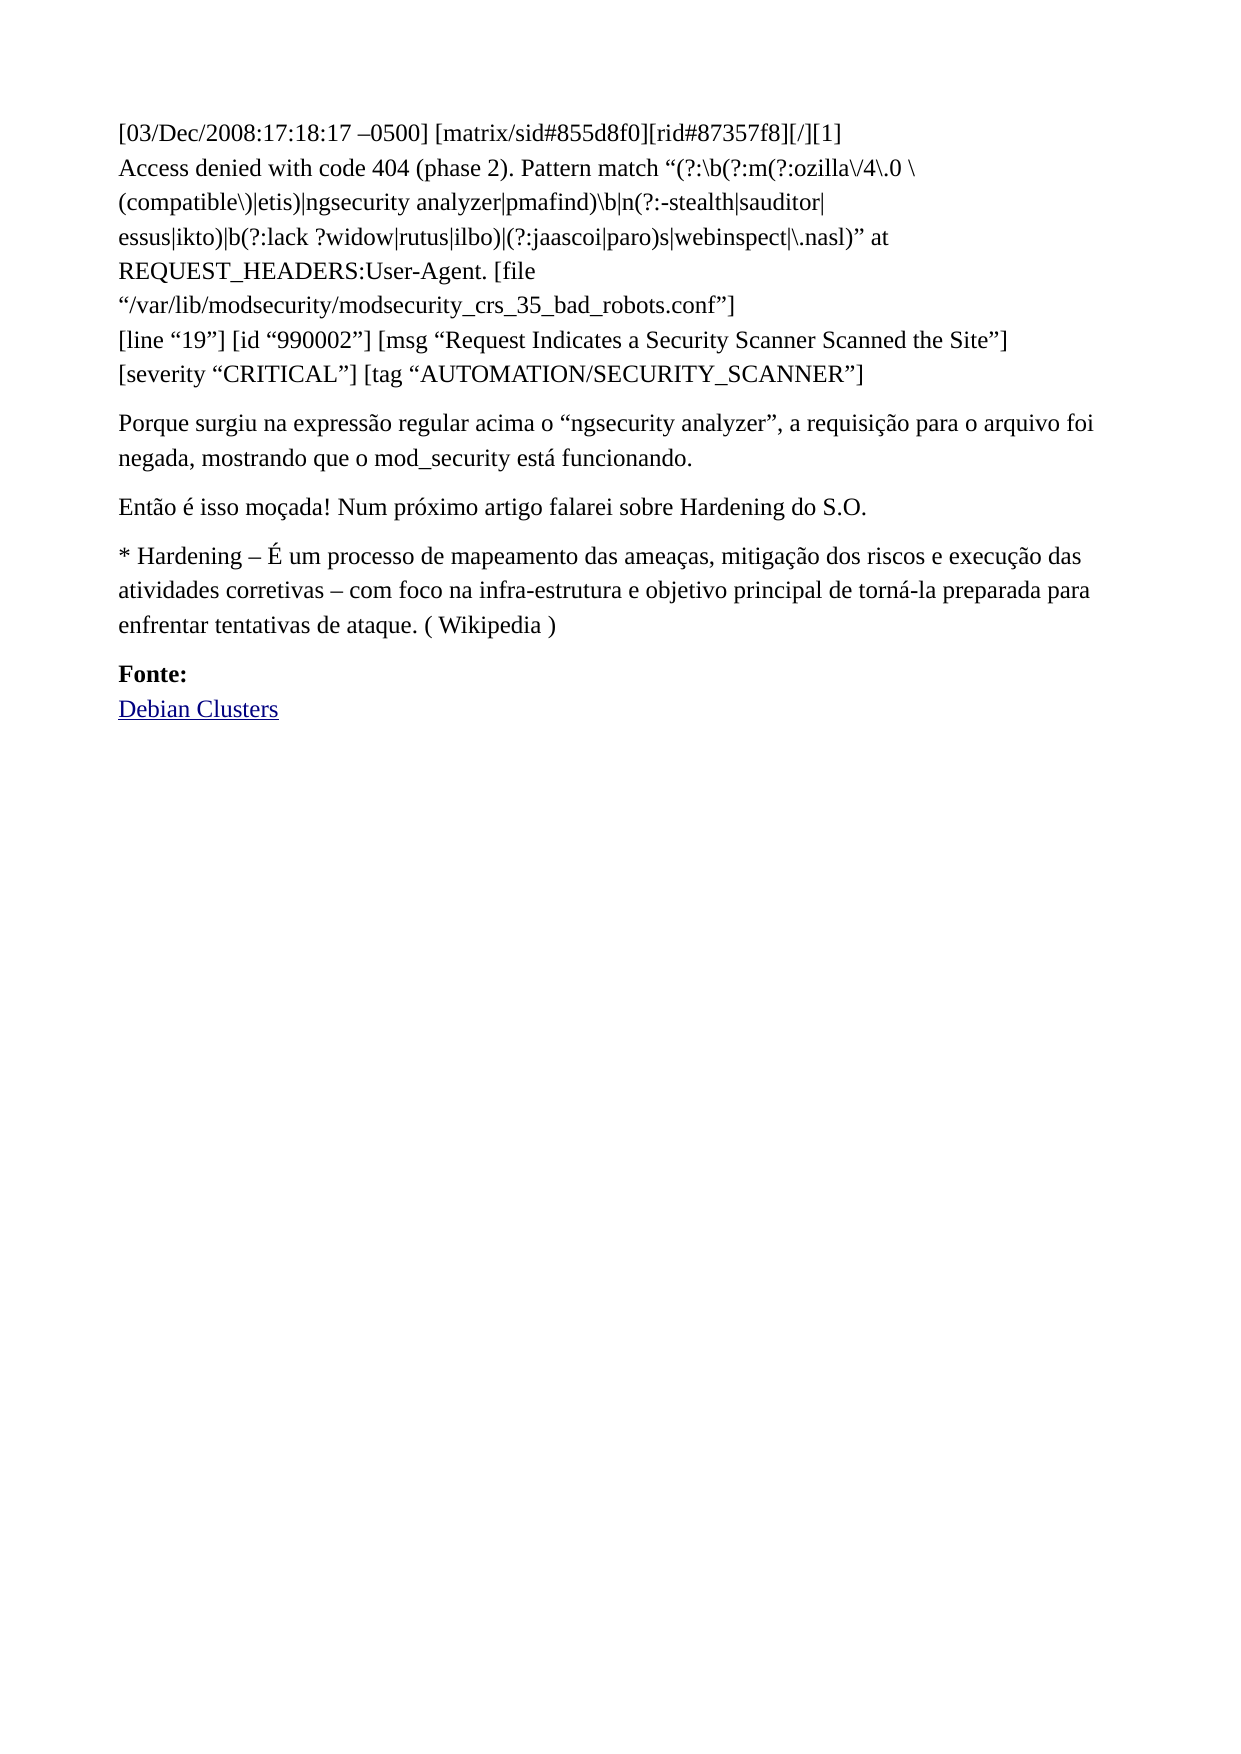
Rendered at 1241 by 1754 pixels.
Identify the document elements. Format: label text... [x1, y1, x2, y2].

text Fonte: Debian Clusters [118, 659, 1122, 722]
text * Hardening – É um processo de mapeamento das ameaças, mitigação dos riscos e execução das atividades corretivas – com foco na infra-estrutura e objetivo principal de torná-la preparada para enfrentar tentativas de ataque. ( Wikipedia ) [118, 541, 1122, 639]
text Porque surgiu na expressão regular acima o “ngsecurity analyzer”, a requisição para o arquivo foi negada, mostrando que o mod_security está funcionando. [118, 408, 1122, 472]
text Então é isso moçada! Num próximo artigo falarei sobre Hardening do S.O. [118, 492, 1122, 521]
text [03/Dec/2008:17:18:17 –0500] [matrix/sid#855d8f0][rid#87357f8][/][1] Access denied with code 404 (phase 2). Pattern match “(?:\b(?:m(?:ozilla\/4\.0 \ (compatible\)|etis)|ngsecurity analyzer|pmafind)\b|n(?:-stealth|sauditor| essus|ikto)|b(?:lack ?widow|rutus|ilbo)|(?:jaascoi|paro)s|webinspect|\.nasl)” at REQUEST_HEADERS:User-Agent. [file “/var/lib/modsecurity/modsecurity_crs_35_bad_robots.conf”] [line “19”] [id “990002”] [msg “Request Indicates a Security Scanner Scanned the Site”] [severity “CRITICAL”] [tag “AUTOMATION/SECURITY_SCANNER”] [118, 118, 1122, 388]
